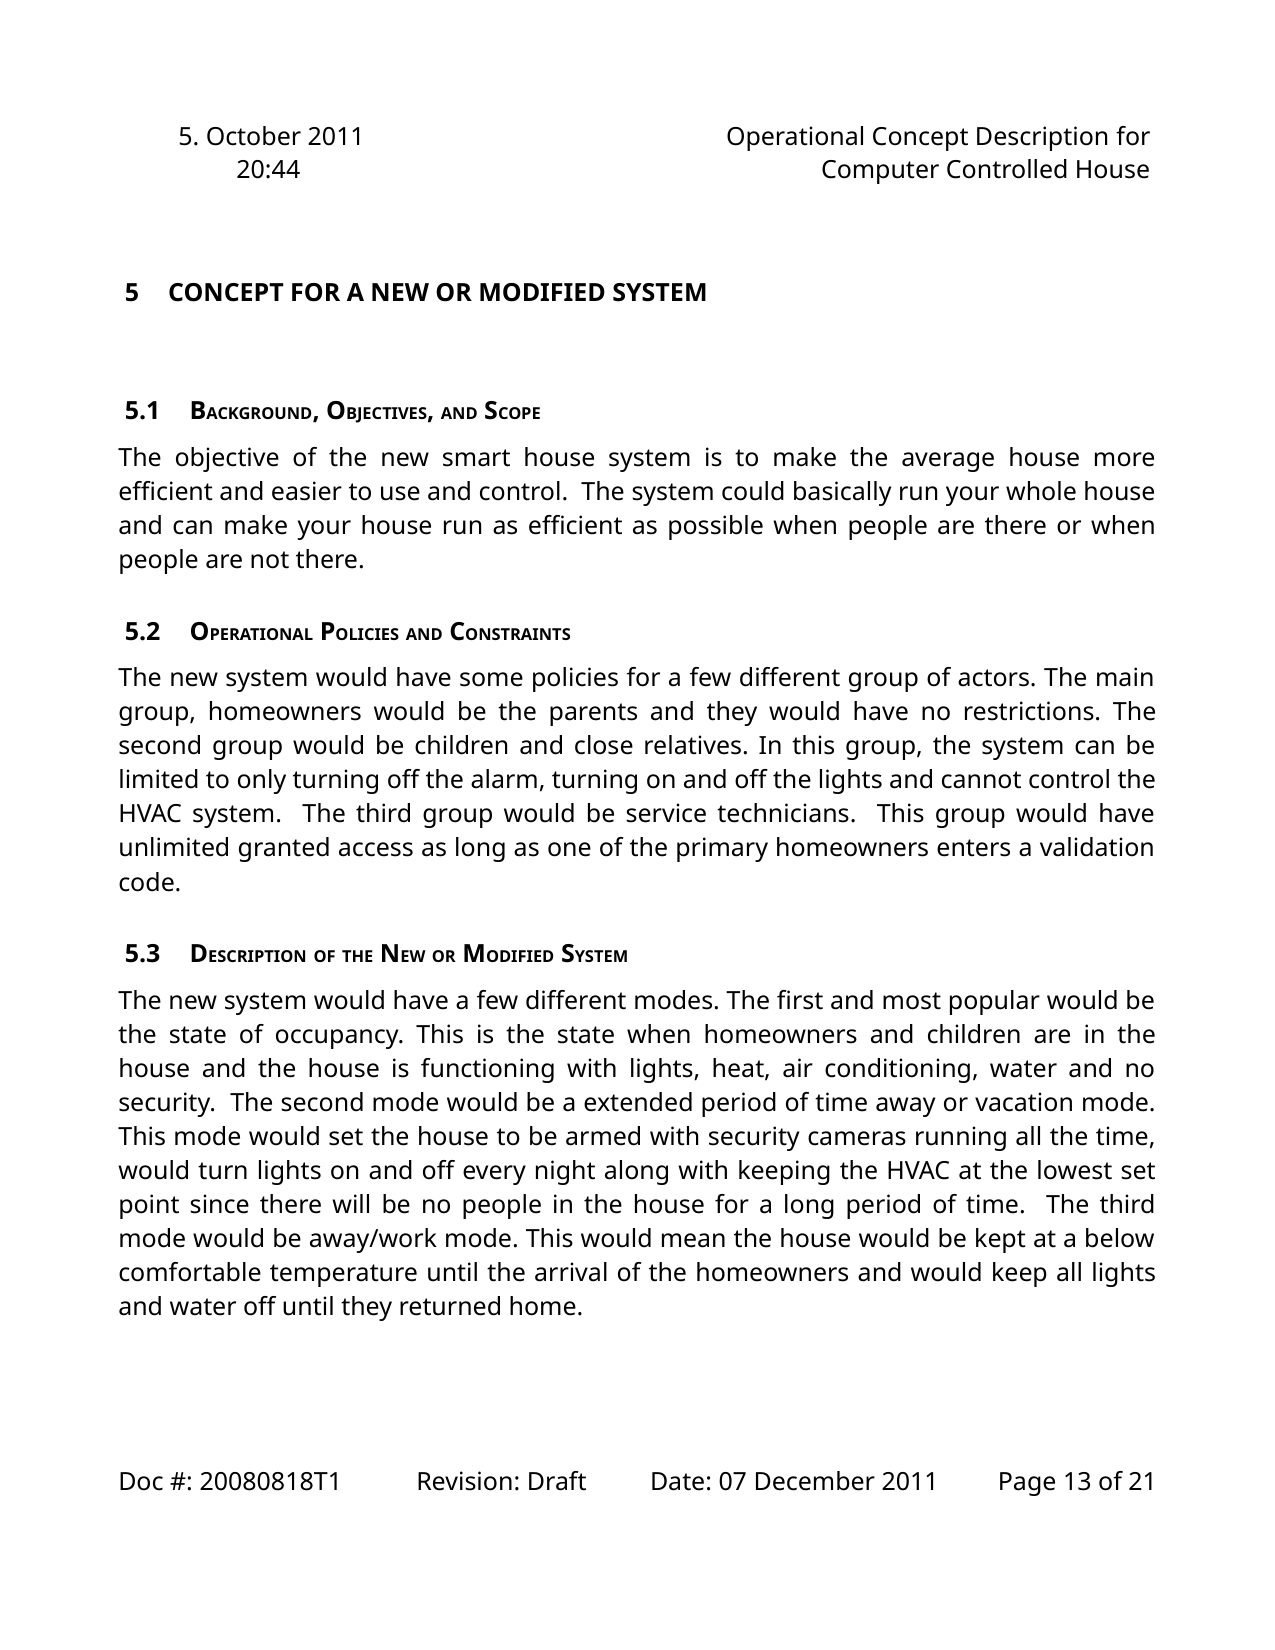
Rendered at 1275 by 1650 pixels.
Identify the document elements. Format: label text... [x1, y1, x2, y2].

text The new system would have some policies for a few different group of actors. The main group, homeowners would be the parents and they would have no restrictions. The second group would be children and close relatives. In this group, the system can be limited to only turning off the alarm, turning on and off the lights and cannot control the HVAC system. The third group would be service technicians. This group would have unlimited granted access as long as one of the primary homeowners enters a validation code. [118, 660, 1157, 898]
subtitle Description of the New or Modified System [118, 936, 1157, 970]
text The objective of the new smart house system is to make the average house more efficient and easier to use and control. The system could basically run your whole house and can make your house run as efficient as possible when people are there or when people are not there. [118, 439, 1157, 576]
subtitle Concept for a New or Modified System [118, 275, 1157, 309]
subtitle Operational Policies and Constraints [118, 613, 1157, 647]
text The new system would have a few different modes. The first and most popular would be the state of occupancy. This is the state when homeowners and children are in the house and the house is functioning with lights, heat, air conditioning, water and no security. The second mode would be a extended period of time away or vacation mode. This mode would set the house to be armed with security cameras running all the time, would turn lights on and off every night along with keeping the HVAC at the lowest set point since there will be no people in the house for a long period of time. The third mode would be away/work mode. This would mean the house would be kept at a below comfortable temperature until the arrival of the homeowners and would keep all lights and water off until they returned home. [118, 982, 1157, 1323]
subtitle Background, Objectives, and Scope [118, 393, 1157, 427]
